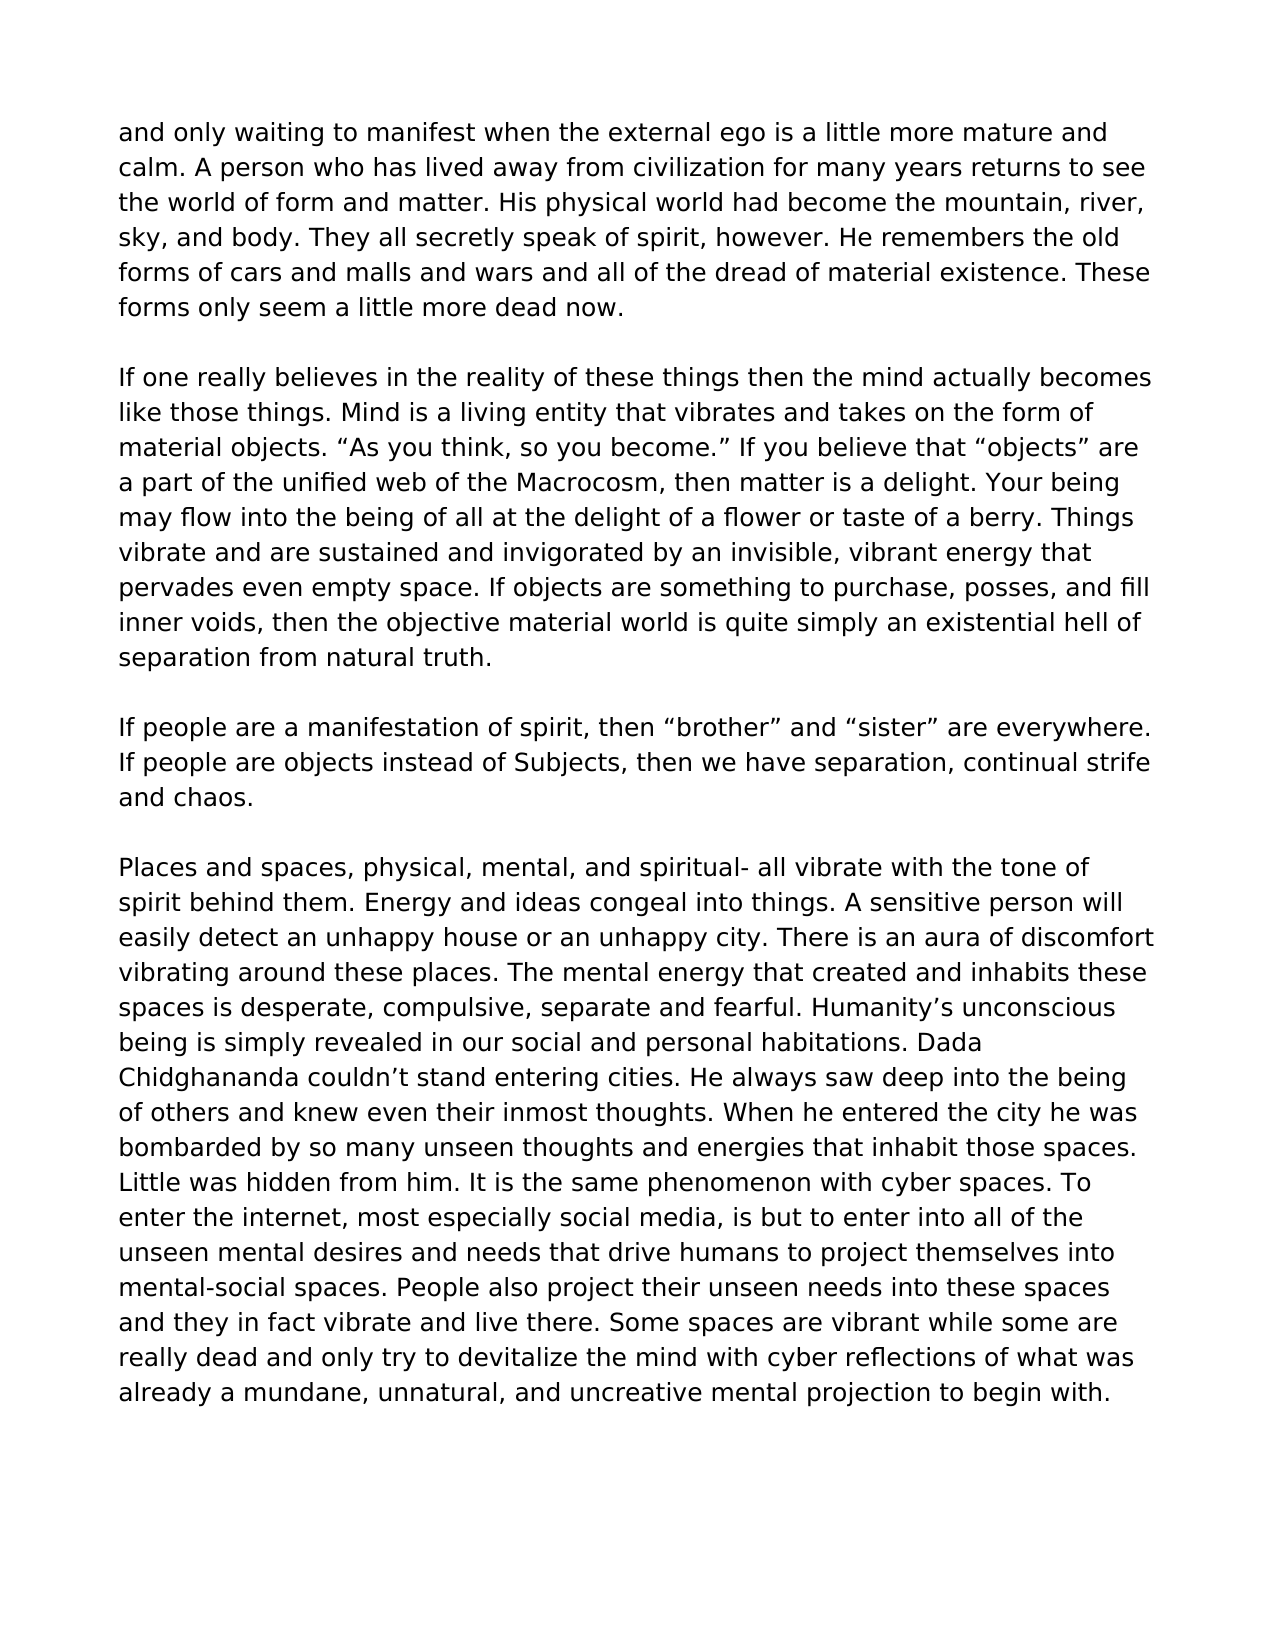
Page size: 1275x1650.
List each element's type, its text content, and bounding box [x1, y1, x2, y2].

text and only waiting to manifest when the external ego is a little more mature and calm. A person who has lived away from civilization for many years returns to see the world of form and matter. His physical world had become the mountain, river, sky, and body. They all secretly speak of spirit, however. He remembers the old forms of cars and malls and wars and all of the dread of material existence. These forms only seem a little more dead now. If one really believes in the reality of these things then the mind actually becomes like those things. Mind is a living entity that vibrates and takes on the form of material objects. “As you think, so you become.” If you believe that “objects” are a part of the unified web of the Macrocosm, then matter is a delight. Your being may flow into the being of all at the delight of a flower or taste of a berry. Things vibrate and are sustained and invigorated by an invisible, vibrant energy that pervades even empty space. If objects are something to purchase, posses, and fill inner voids, then the objective material world is quite simply an existential hell of separation from natural truth. If people are a manifestation of spirit, then “brother” and “sister” are everywhere. If people are objects instead of Subjects, then we have separation, continual strife and chaos. Places and spaces, physical, mental, and spiritual- all vibrate with the tone of spirit behind them. Energy and ideas congeal into things. A sensitive person will easily detect an unhappy house or an unhappy city. There is an aura of discomfort vibrating around these places. The mental energy that created and inhabits these spaces is desperate, compulsive, separate and fearful. Humanity’s unconscious being is simply revealed in our social and personal habitations. Dada Chidghananda couldn’t stand entering cities. He always saw deep into the being of others and knew even their inmost thoughts. When he entered the city he was bombarded by so many unseen thoughts and energies that inhabit those spaces. Little was hidden from him. It is the same phenomenon with cyber spaces. To enter the internet, most especially social media, is but to enter into all of the unseen mental desires and needs that drive humans to project themselves into mental-social spaces. People also project their unseen needs into these spaces and they in fact vibrate and live there. Some spaces are vibrant while some are really dead and only try to devitalize the mind with cyber reflections of what was already a mundane, unnatural, and uncreative mental projection to begin with. [118, 118, 1157, 1407]
